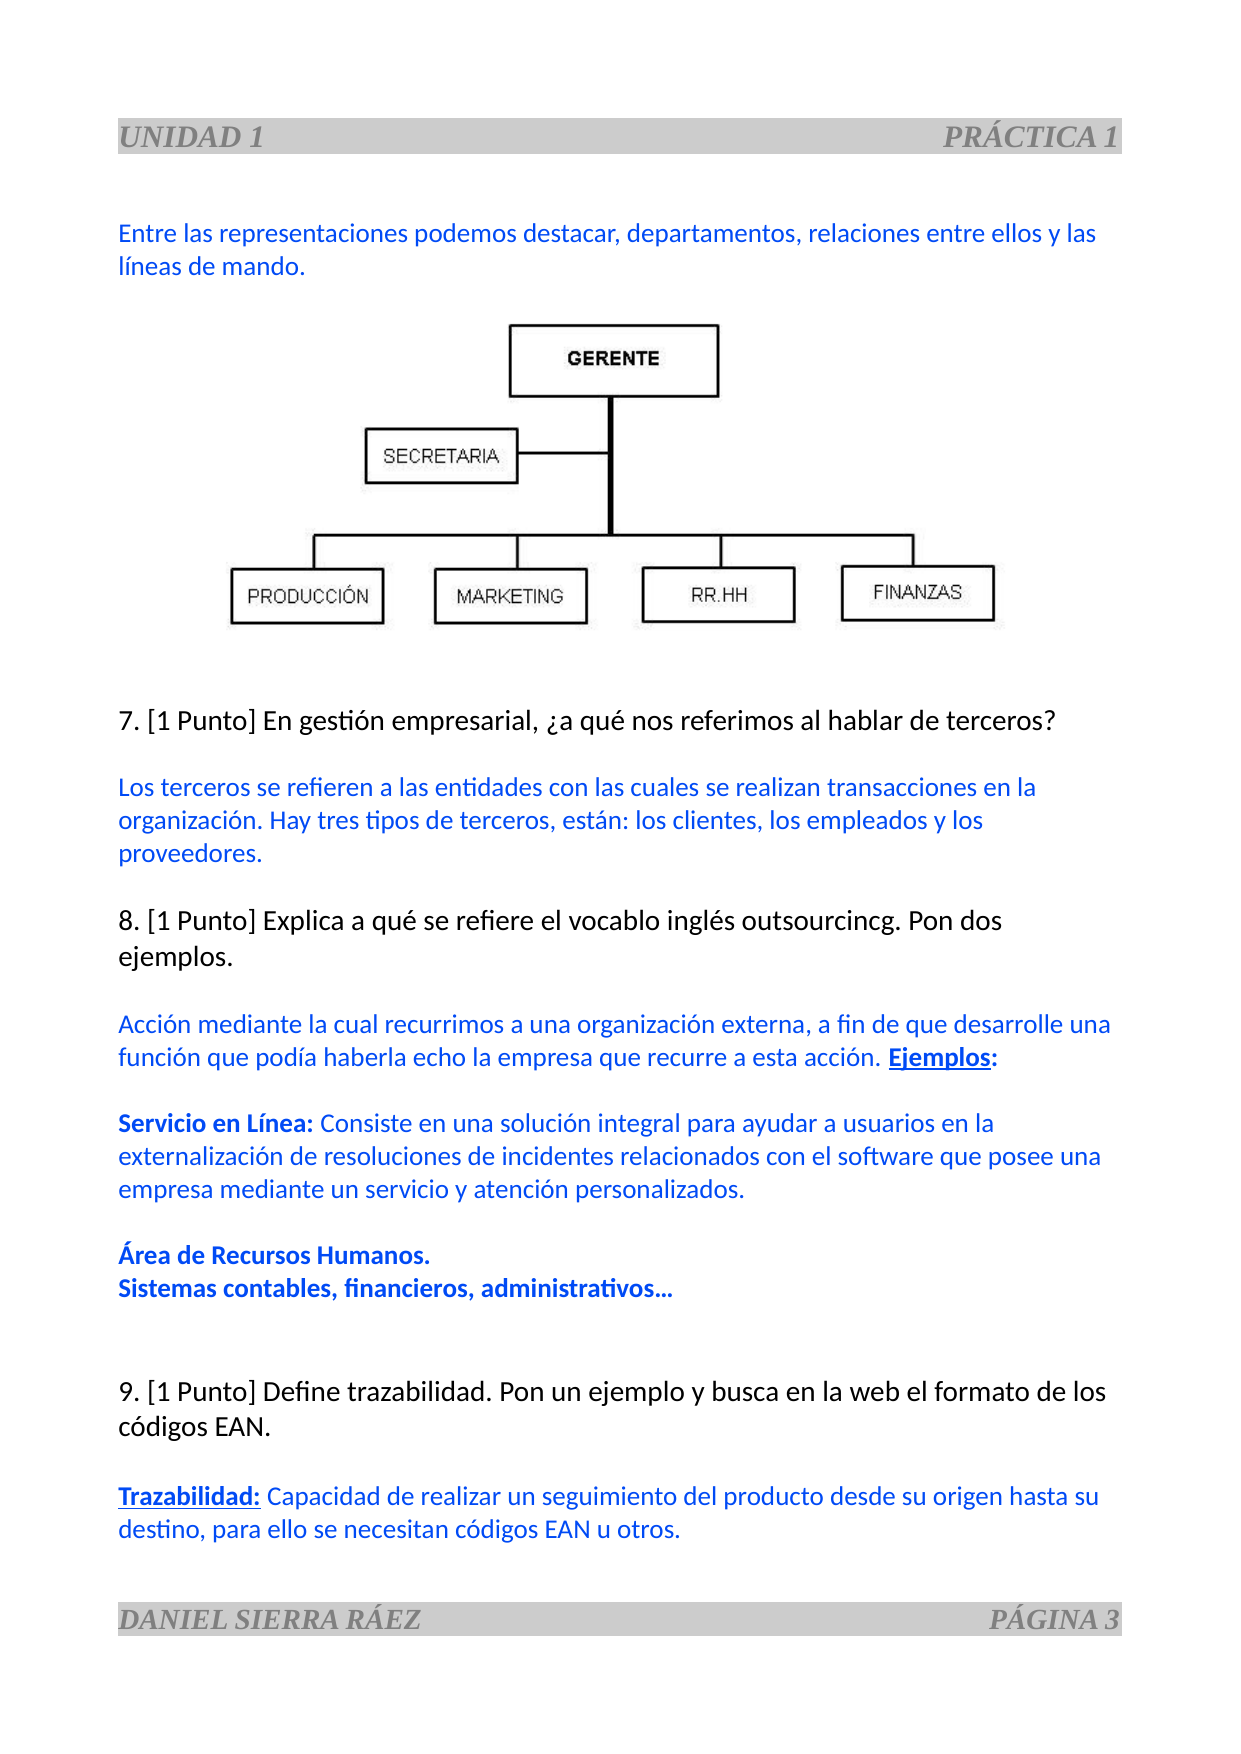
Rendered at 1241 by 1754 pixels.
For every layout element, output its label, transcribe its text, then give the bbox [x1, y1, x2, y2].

text 8. [1 Punto] Explica a qué se refiere el vocablo inglés outsourcincg. Pon dos ejemplos. [118, 902, 1122, 974]
text Servicio en Línea: Consiste en una solución integral para ayudar a usuarios en la externalización de resoluciones de incidentes relacionados con el software que posee una empresa mediante un servicio y atención personalizados. [118, 1106, 1122, 1205]
text 7. [1 Punto] En gestión empresarial, ¿a qué nos referimos al hablar de terceros? [118, 702, 1122, 737]
text Entre las representaciones podemos destacar, departamentos, relaciones entre ellos y las líneas de mando. [118, 217, 1122, 283]
text Trazabilidad: Capacidad de realizar un seguimiento del producto desde su origen hasta su destino, para ello se necesitan códigos EAN u otros. [118, 1479, 1122, 1546]
text Sistemas contables, financieros, administrativos… [118, 1271, 1122, 1304]
text 9. [1 Punto] Define trazabilidad. Pon un ejemplo y busca en la web el formato de los códigos EAN. [118, 1373, 1122, 1444]
picture [225, 314, 1015, 636]
text Acción mediante la cual recurrimos a una organización externa, a fin de que desarrolle una función que podía haberla echo la empresa que recurre a esta acción. Ejemplos: [118, 1007, 1122, 1073]
text Área de Recursos Humanos. [118, 1238, 1122, 1271]
text Los terceros se refieren a las entidades con las cuales se realizan transacciones en la organización. Hay tres tipos de terceros, están: los clientes, los empleados y los proveedores. [118, 770, 1122, 869]
